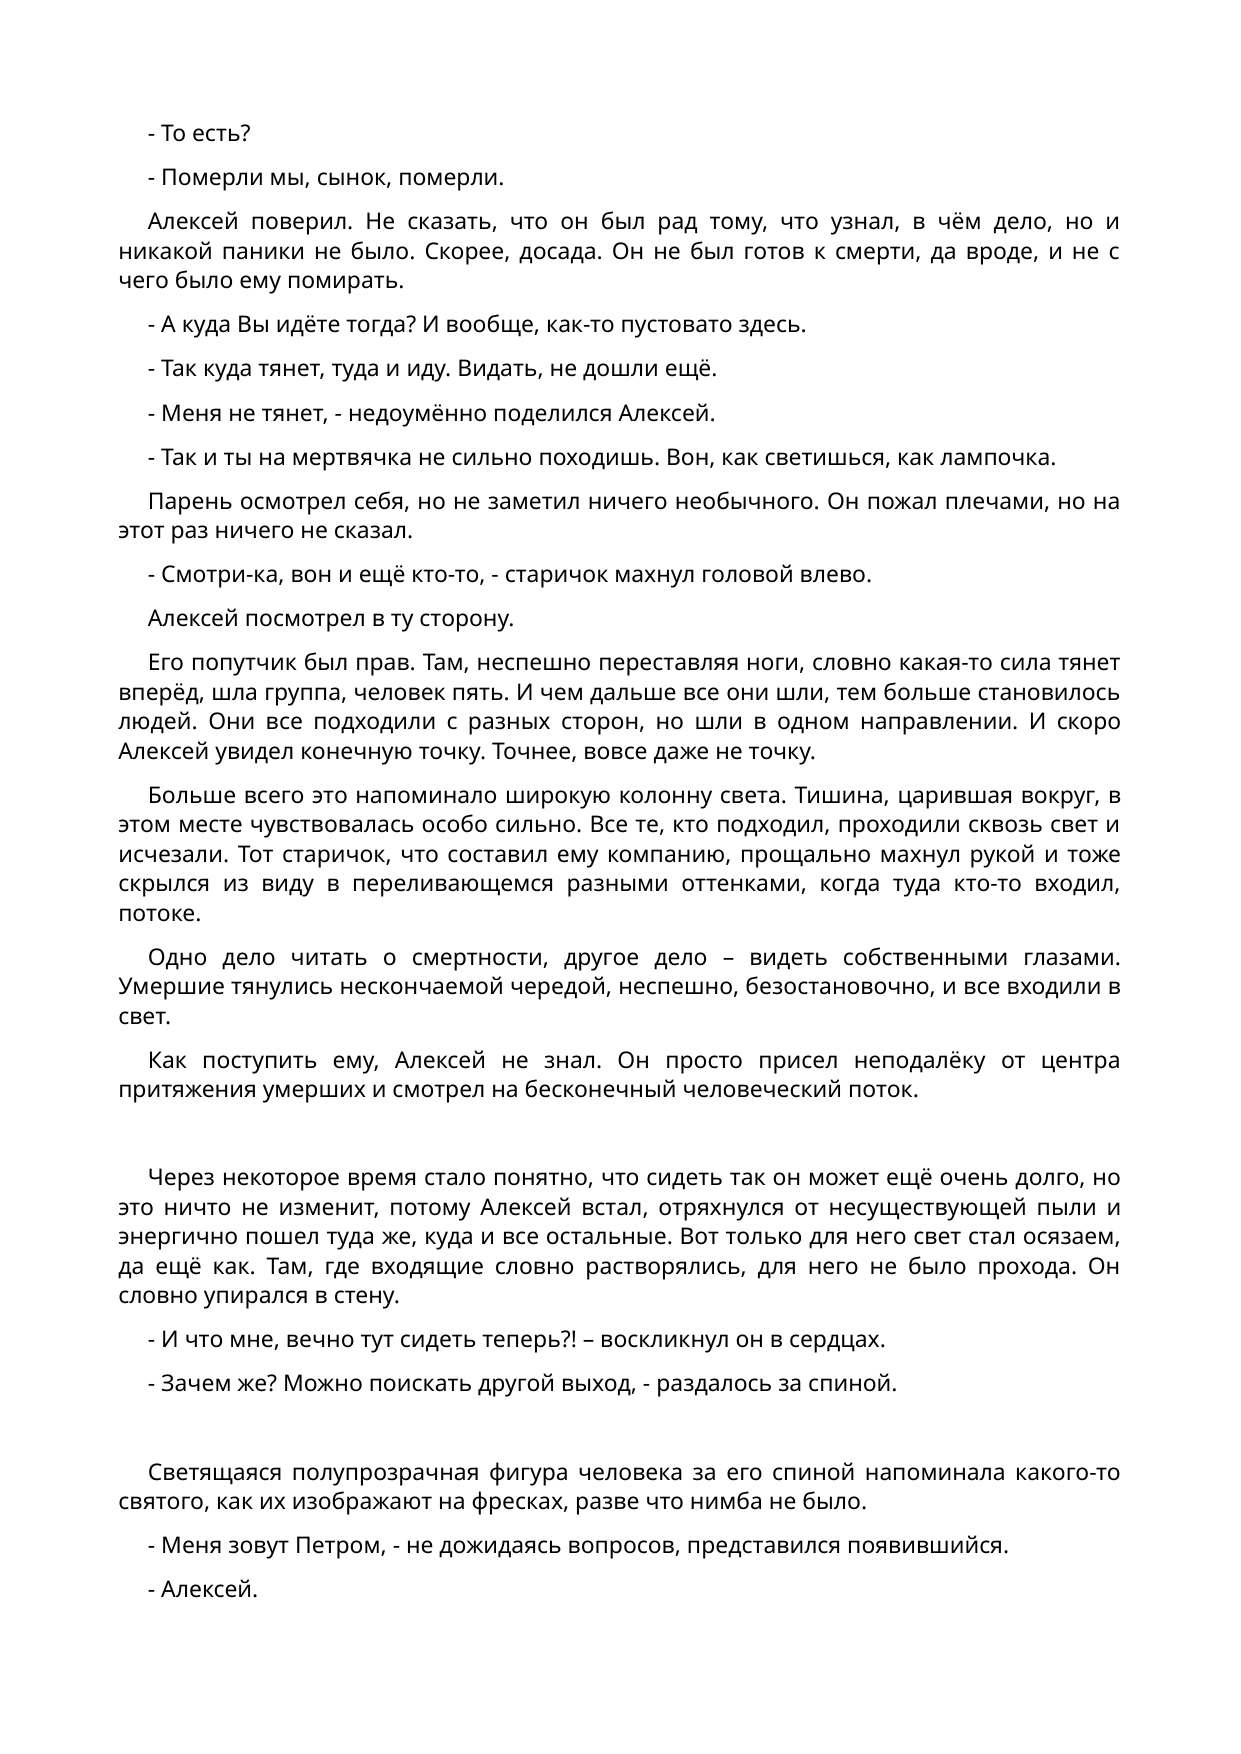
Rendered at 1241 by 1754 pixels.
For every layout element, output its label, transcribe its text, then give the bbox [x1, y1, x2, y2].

text Больше всего это напоминало широкую колонну света. Тишина, царившая вокруг, в этом месте чувствовалась особо сильно. Все те, кто подходил, проходили сквозь свет и исчезали. Тот старичок, что составил ему компанию, прощально махнул рукой и тоже скрылся из виду в переливающемся разными оттенками, когда туда кто-то входил, потоке. [118, 780, 1122, 927]
text - А куда Вы идёте тогда? И вообще, как-то пустовато здесь. [118, 309, 1122, 339]
text Через некоторое время стало понятно, что сидеть так он может ещё очень долго, но это ничто не изменит, потому Алексей встал, отряхнулся от несуществующей пыли и энергично пошел туда же, куда и все остальные. Вот только для него свет стал осязаем, да ещё как. Там, где входящие словно растворялись, для него не было прохода. Он словно упирался в стену. [118, 1162, 1122, 1310]
text Светящаяся полупрозрачная фигура человека за его спиной напоминала какого-то святого, как их изображают на фресках, разве что нимба не было. [118, 1456, 1122, 1515]
text Как поступить ему, Алексей не знал. Он просто присел неподалёку от центра притяжения умерших и смотрел на бесконечный человеческий поток. [118, 1045, 1122, 1104]
text - Зачем же? Можно поискать другой выход, - раздалось за спиной. [118, 1368, 1122, 1398]
text Алексей посмотрел в ту сторону. [118, 603, 1122, 633]
text Его попутчик был прав. Там, неспешно переставляя ноги, словно какая-то сила тянет вперёд, шла группа, человек пять. И чем дальше все они шли, тем больше становилось людей. Они все подходили с разных сторон, но шли в одном направлении. И скоро Алексей увидел конечную точку. Точнее, вовсе даже не точку. [118, 647, 1122, 765]
text Алексей поверил. Не сказать, что он был рад тому, что узнал, в чём дело, но и никакой паники не было. Скорее, досада. Он не был готов к смерти, да вроде, и не с чего было ему помирать. [118, 206, 1122, 295]
text Парень осмотрел себя, но не заметил ничего необычного. Он пожал плечами, но на этот раз ничего не сказал. [118, 486, 1122, 544]
text - Померли мы, сынок, померли. [118, 162, 1122, 192]
text - Так куда тянет, туда и иду. Видать, не дошли ещё. [118, 353, 1122, 383]
text - Меня зовут Петром, - не дожидаясь вопросов, представился появившийся. [118, 1530, 1122, 1559]
text - Меня не тянет, - недоумённо поделился Алексей. [118, 397, 1122, 427]
text - Алексей. [118, 1574, 1122, 1603]
text Одно дело читать о смертности, другое дело – видеть собственными глазами. Умершие тянулись нескончаемой чередой, неспешно, безостановочно, и все входили в свет. [118, 942, 1122, 1030]
text - И что мне, вечно тут сидеть теперь?! – воскликнул он в сердцах. [118, 1324, 1122, 1354]
text - Так и ты на мертвячка не сильно походишь. Вон, как светишься, как лампочка. [118, 441, 1122, 471]
text - То есть? [118, 118, 1122, 148]
text - Смотри-ка, вон и ещё кто-то, - старичок махнул головой влево. [118, 559, 1122, 588]
